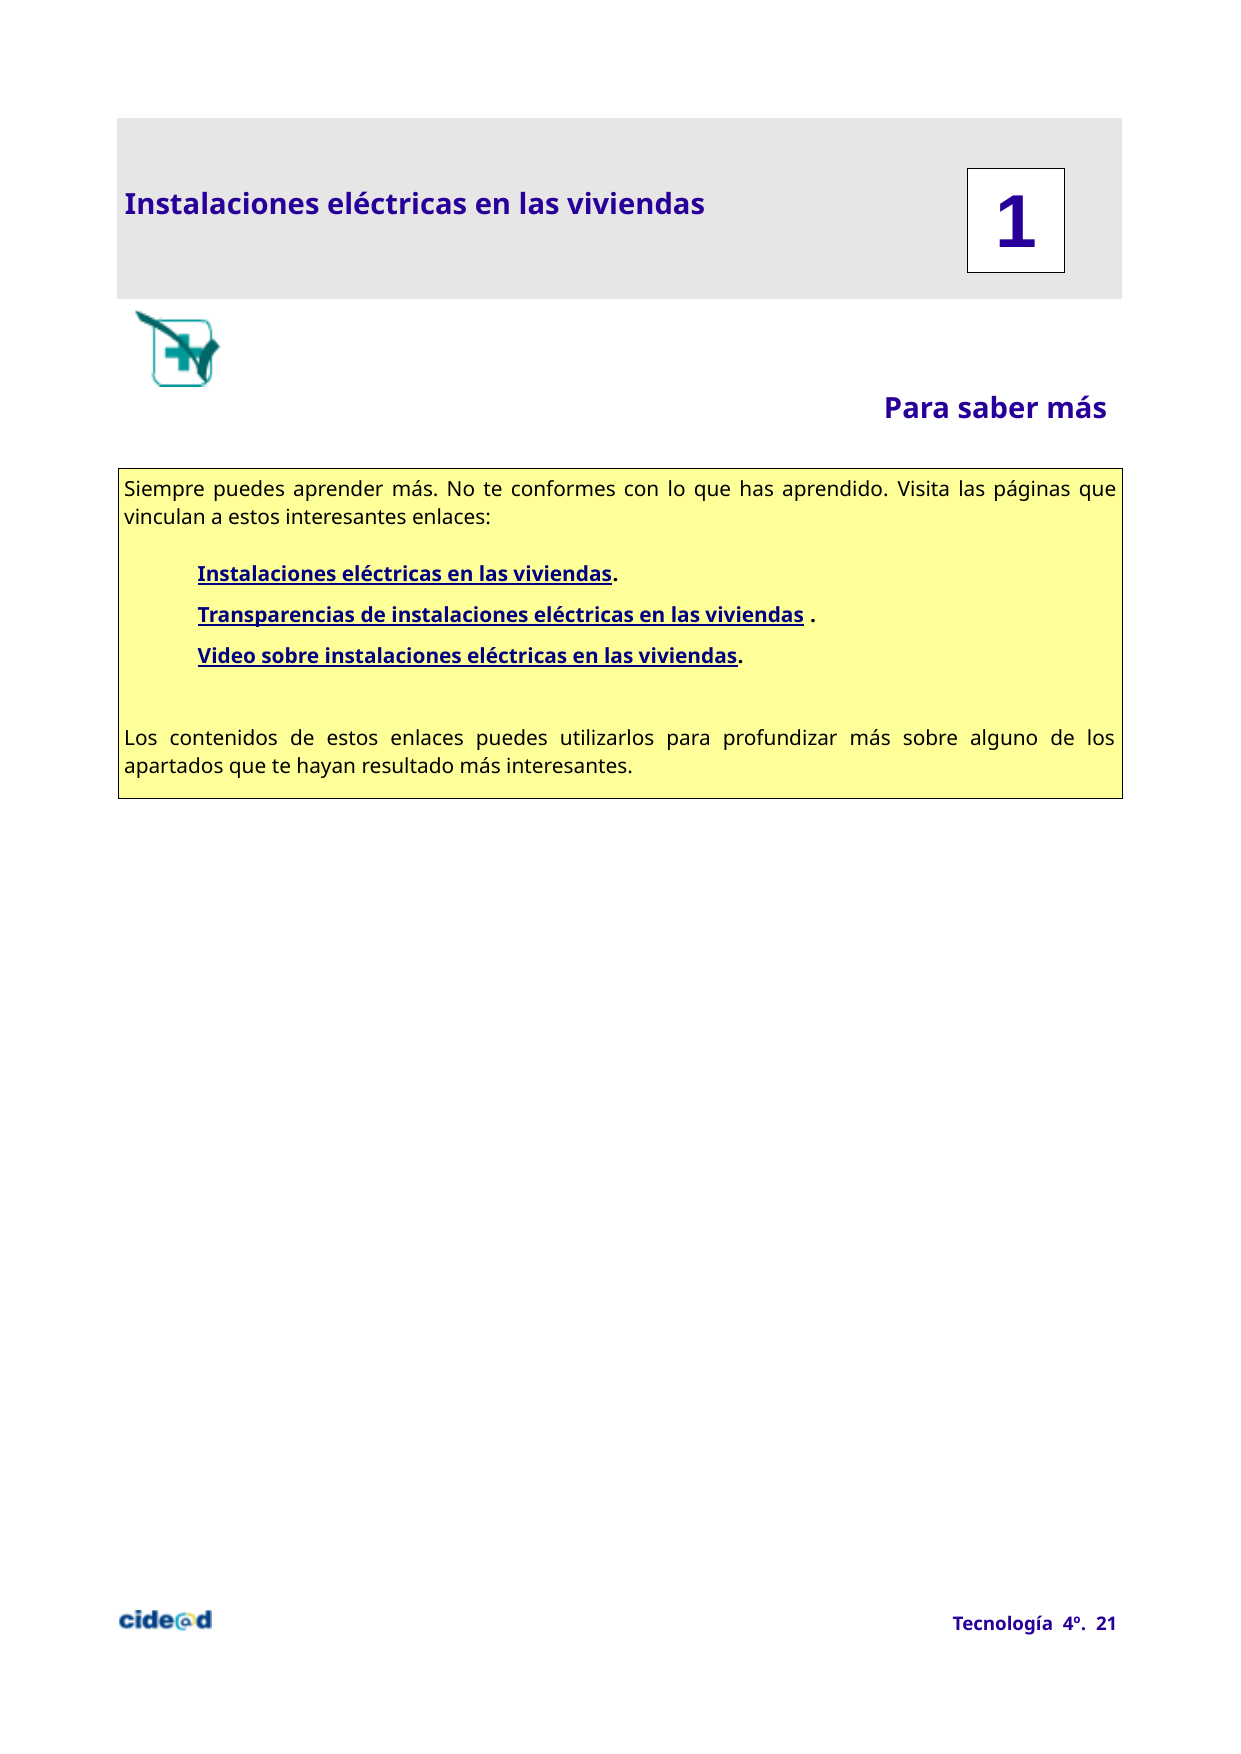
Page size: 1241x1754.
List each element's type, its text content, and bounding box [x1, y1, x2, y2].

table_header Siempre puedes aprender más. No te conformes con lo que has aprendido. Visita las páginas que vinculan a estos interesantes enlaces: Instalaciones eléctricas en las viviendas. Transparencias de instalaciones eléctricas en las viviendas . Video sobre instalaciones eléctricas en las viviendas. Los contenidos de estos enlaces puedes utilizarlos para profundizar más sobre alguno de los apartados que te hayan resultado más interesantes. [119, 469, 1122, 798]
picture [118, 1610, 212, 1632]
picture [134, 310, 223, 387]
text Para saber más [118, 299, 1122, 427]
table_header Instalaciones eléctricas en las viviendas [117, 118, 1122, 299]
